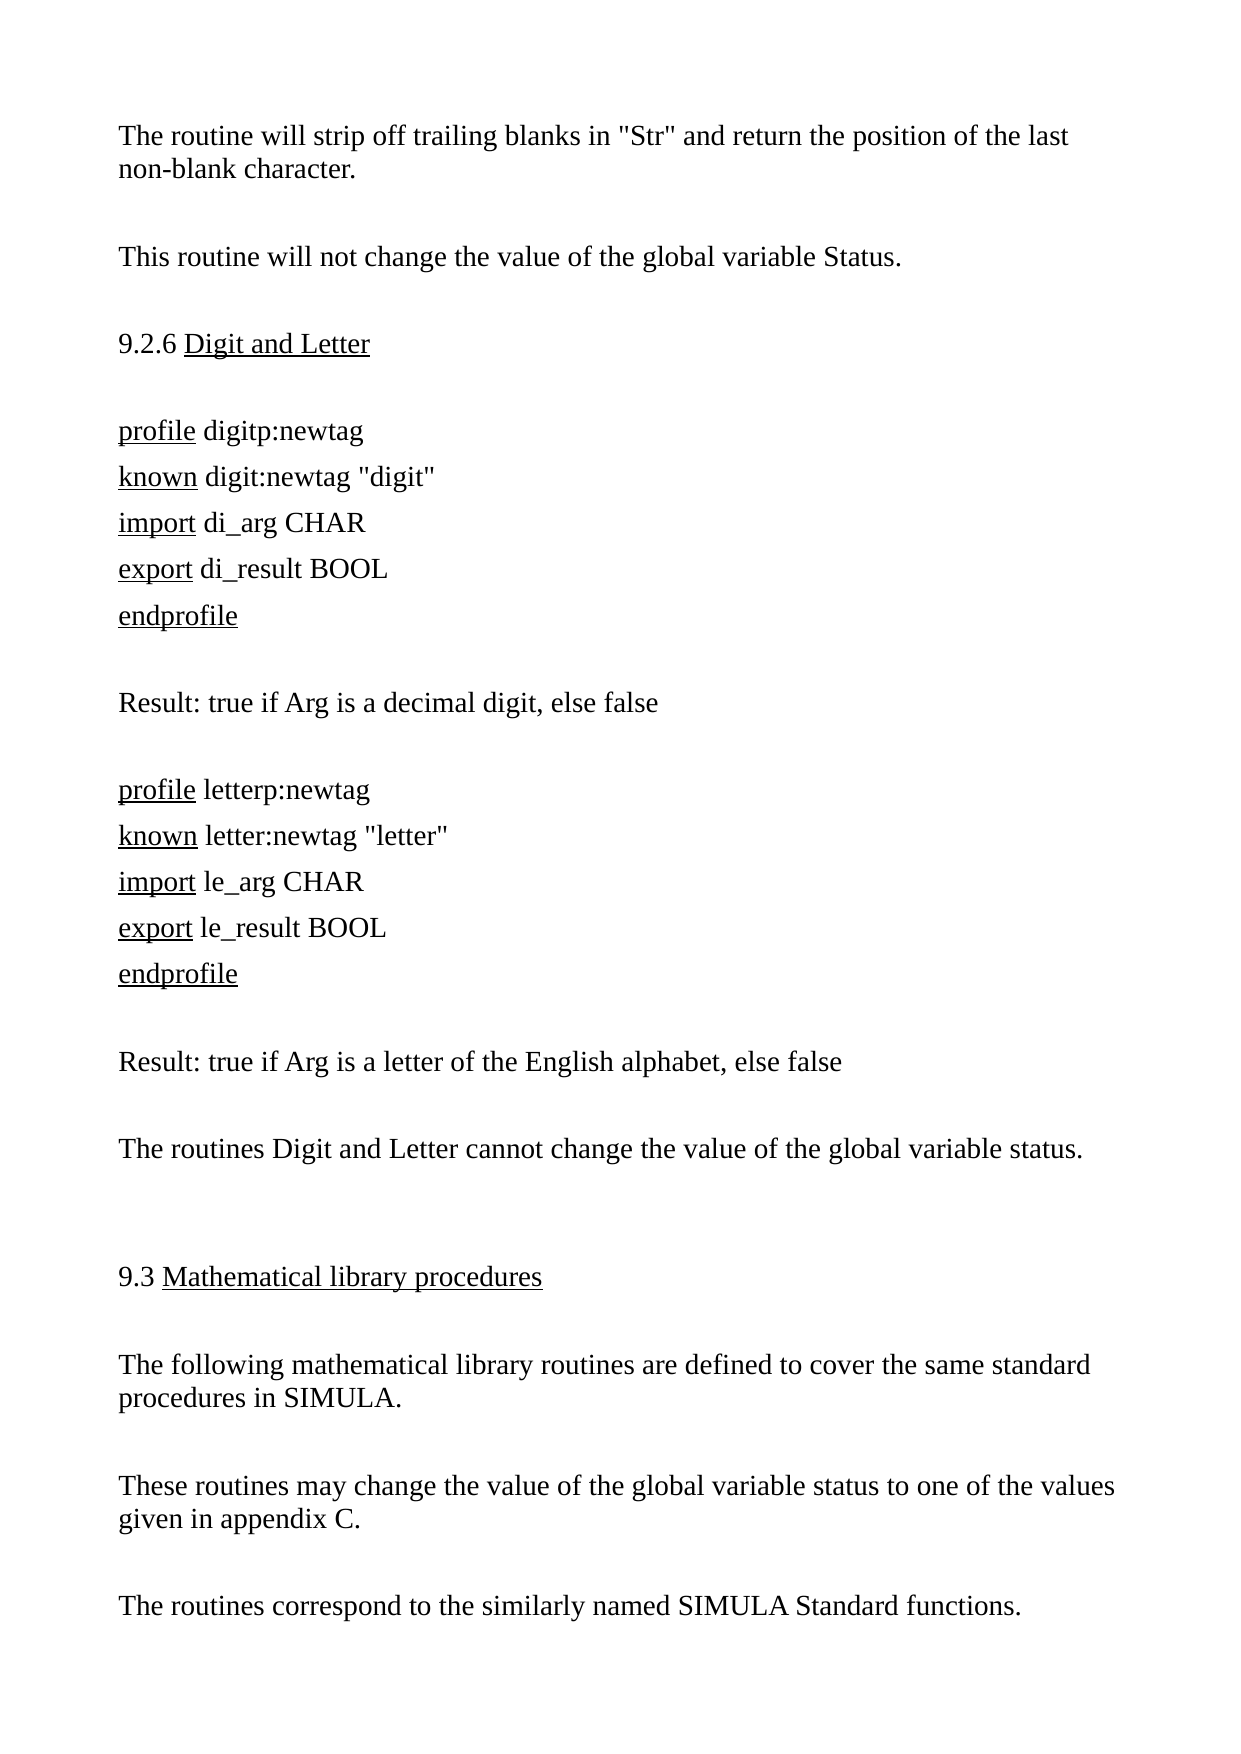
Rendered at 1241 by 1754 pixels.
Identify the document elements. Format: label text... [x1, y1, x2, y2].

text Result: true if Arg is a decimal digit, else false [118, 685, 1122, 718]
text The routine will strip off trailing blanks in "Str" and return the position of the last non-blank character. [118, 118, 1122, 185]
text profile digitp:newtag [118, 413, 1122, 447]
text import le_arg CHAR [118, 864, 1122, 898]
text Result: true if Arg is a letter of the English alphabet, else false [118, 1044, 1122, 1077]
text These routines may change the value of the global variable status to one of the values given in appendix C. [118, 1468, 1122, 1535]
text endprofile [118, 598, 1122, 631]
text profile letterp:newtag [118, 772, 1122, 806]
text The routines correspond to the similarly named SIMULA Standard functions. [118, 1588, 1122, 1622]
text import di_arg CHAR [118, 506, 1122, 539]
text endprofile [118, 956, 1122, 990]
text The routines Digit and Letter cannot change the value of the global variable status. [118, 1131, 1122, 1164]
text 9.3 Mathematical library procedures [118, 1259, 1122, 1293]
text 9.2.6 Digit and Letter [118, 326, 1122, 360]
text This routine will not change the value of the global variable Status. [118, 239, 1122, 272]
text known letter:newtag "letter" [118, 818, 1122, 852]
text export di_result BOOL [118, 552, 1122, 585]
text export le_result BOOL [118, 910, 1122, 944]
text The following mathematical library routines are defined to cover the same standard procedures in SIMULA. [118, 1347, 1122, 1414]
text known digit:newtag "digit" [118, 459, 1122, 493]
